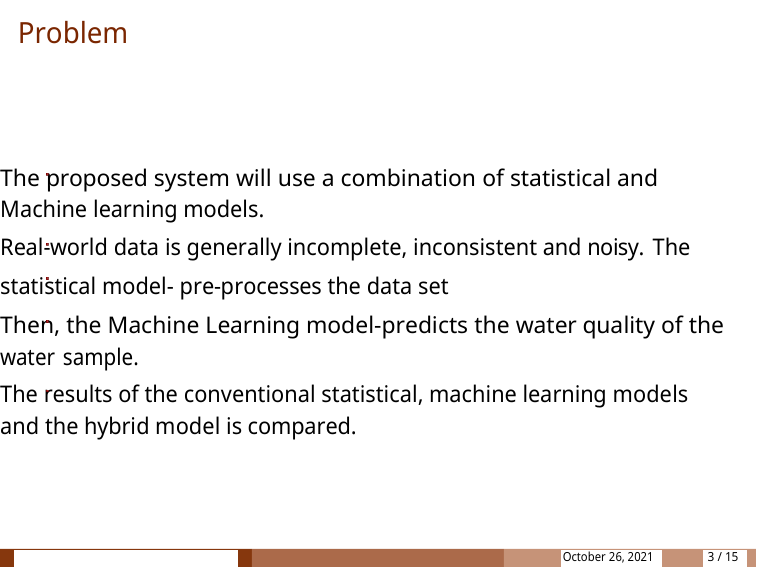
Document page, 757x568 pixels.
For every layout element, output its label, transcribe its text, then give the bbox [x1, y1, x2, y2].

text Then, the Machine Learning model-predicts the water quality of the water sample. [0, 309, 727, 372]
text Real-world data is generally incomplete, inconsistent and noisy. The statistical model- pre-processes the data set [0, 231, 695, 301]
text The results of the conventional statistical, machine learning models and the hybrid model is compared. [0, 378, 727, 441]
text The proposed system will use a combination of statistical and Machine learning models. [0, 161, 727, 224]
